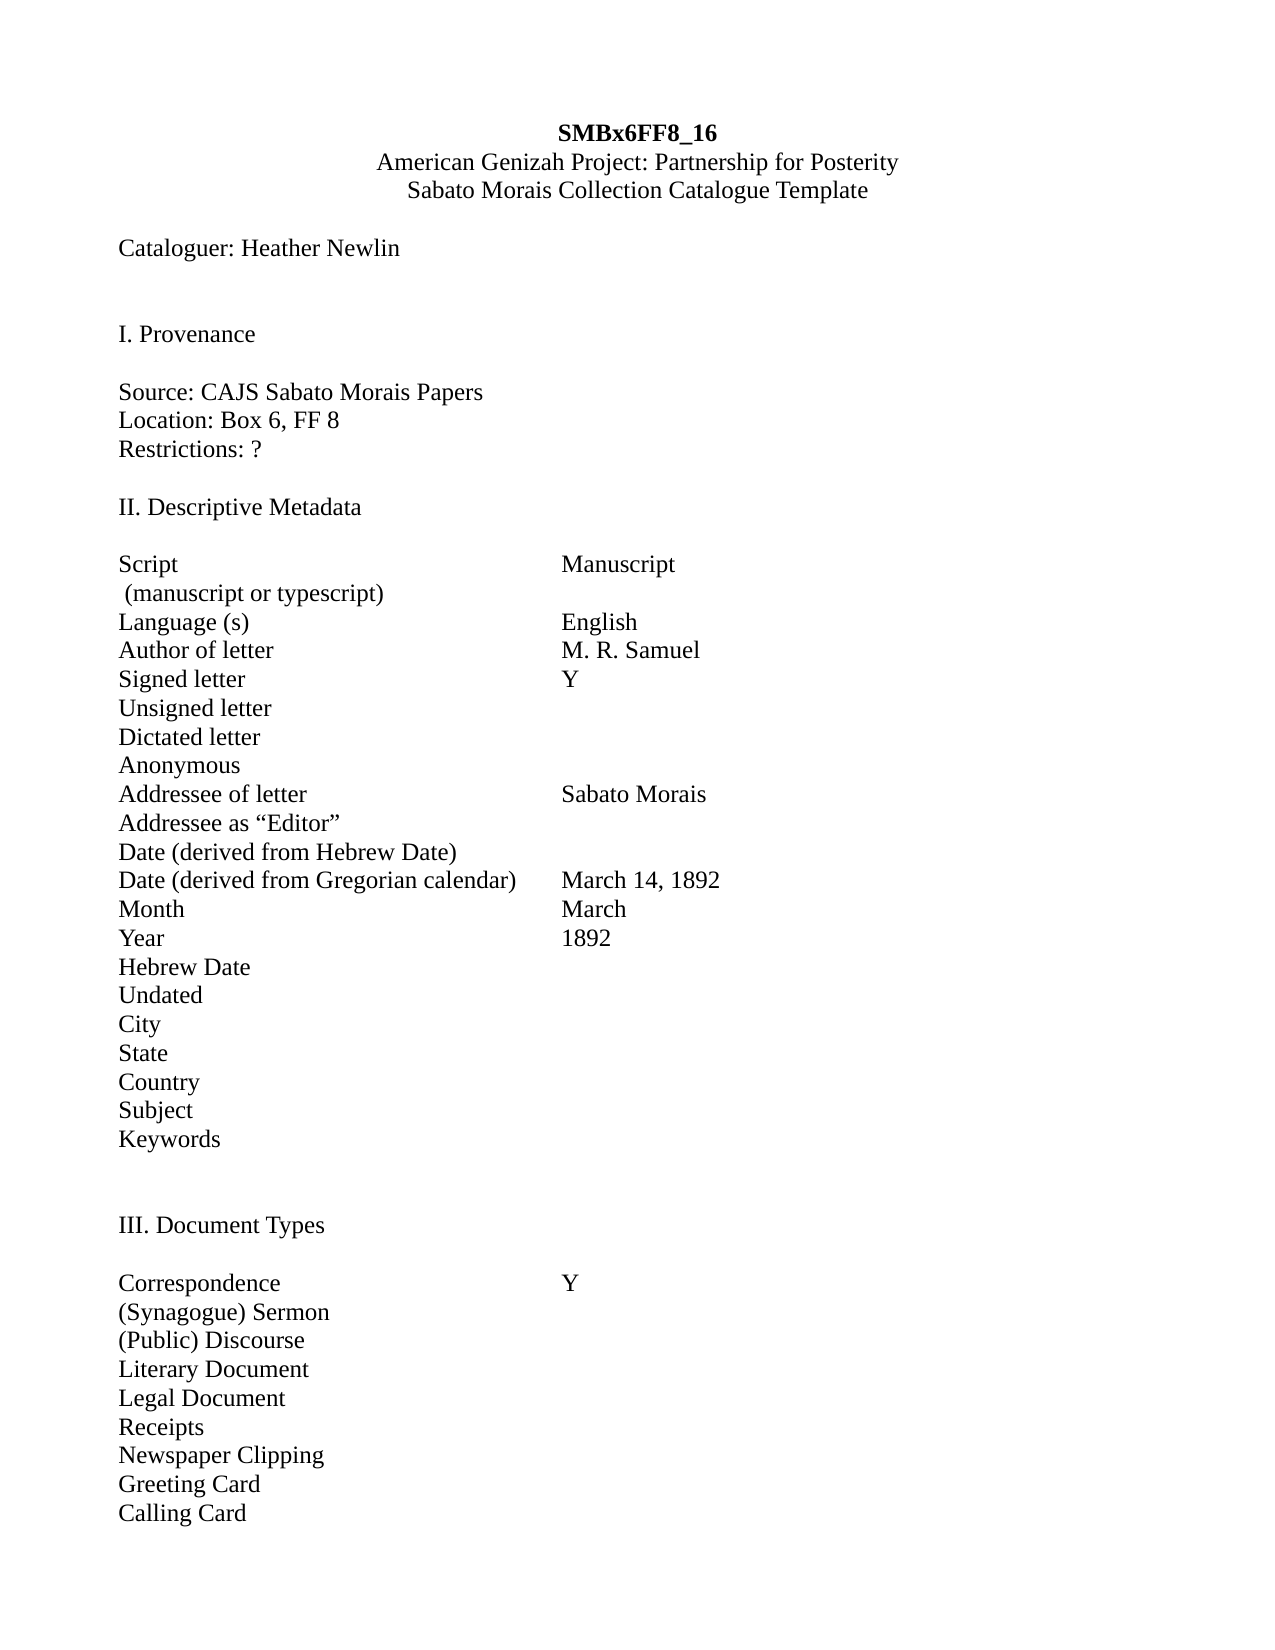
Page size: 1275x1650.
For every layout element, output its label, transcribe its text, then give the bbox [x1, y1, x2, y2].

text Signed letter Y [118, 664, 1157, 693]
text Date (derived from Gregorian calendar) March 14, 1892 [118, 866, 1157, 894]
text Country [118, 1067, 1157, 1096]
text I. Provenance [118, 319, 1157, 348]
text SMBx6FF8_16 [118, 118, 1157, 147]
text Source: CAJS Sabato Morais Papers [118, 377, 1157, 406]
text Month March [118, 894, 1157, 923]
text Dictated letter [118, 722, 1157, 751]
text (Public) Discourse [118, 1326, 1157, 1354]
text American Genizah Project: Partnership for Posterity [118, 147, 1157, 176]
text Correspondence Y [118, 1268, 1157, 1297]
text Undated [118, 981, 1157, 1009]
text Legal Document [118, 1383, 1157, 1412]
text Author of letter M. R. Samuel [118, 636, 1157, 664]
text Location: Box 6, FF 8 [118, 406, 1157, 434]
text Addressee as “Editor” [118, 808, 1157, 837]
text Date (derived from Hebrew Date) [118, 837, 1157, 866]
text Keywords [118, 1124, 1157, 1153]
text Year 1892 [118, 923, 1157, 952]
text Newspaper Clipping [118, 1441, 1157, 1469]
text Script Manuscript [118, 549, 1157, 578]
text City [118, 1009, 1157, 1038]
text III. Document Types [118, 1211, 1157, 1239]
text Subject [118, 1096, 1157, 1124]
text II. Descriptive Metadata [118, 492, 1157, 521]
text Cataloguer: Heather Newlin [118, 233, 1157, 262]
text Literary Document [118, 1354, 1157, 1383]
text (Synagogue) Sermon [118, 1297, 1157, 1326]
text Language (s) English [118, 607, 1157, 636]
text Unsigned letter [118, 693, 1157, 722]
text (manuscript or typescript) [118, 578, 1157, 607]
text Greeting Card [118, 1469, 1157, 1498]
text Hebrew Date [118, 952, 1157, 981]
text Sabato Morais Collection Catalogue Template [118, 176, 1157, 204]
text Calling Card [118, 1498, 1157, 1527]
text Anonymous [118, 751, 1157, 779]
text Restrictions: ? [118, 434, 1157, 463]
text State [118, 1038, 1157, 1067]
text Receipts [118, 1412, 1157, 1441]
text Addressee of letter Sabato Morais [118, 779, 1157, 808]
